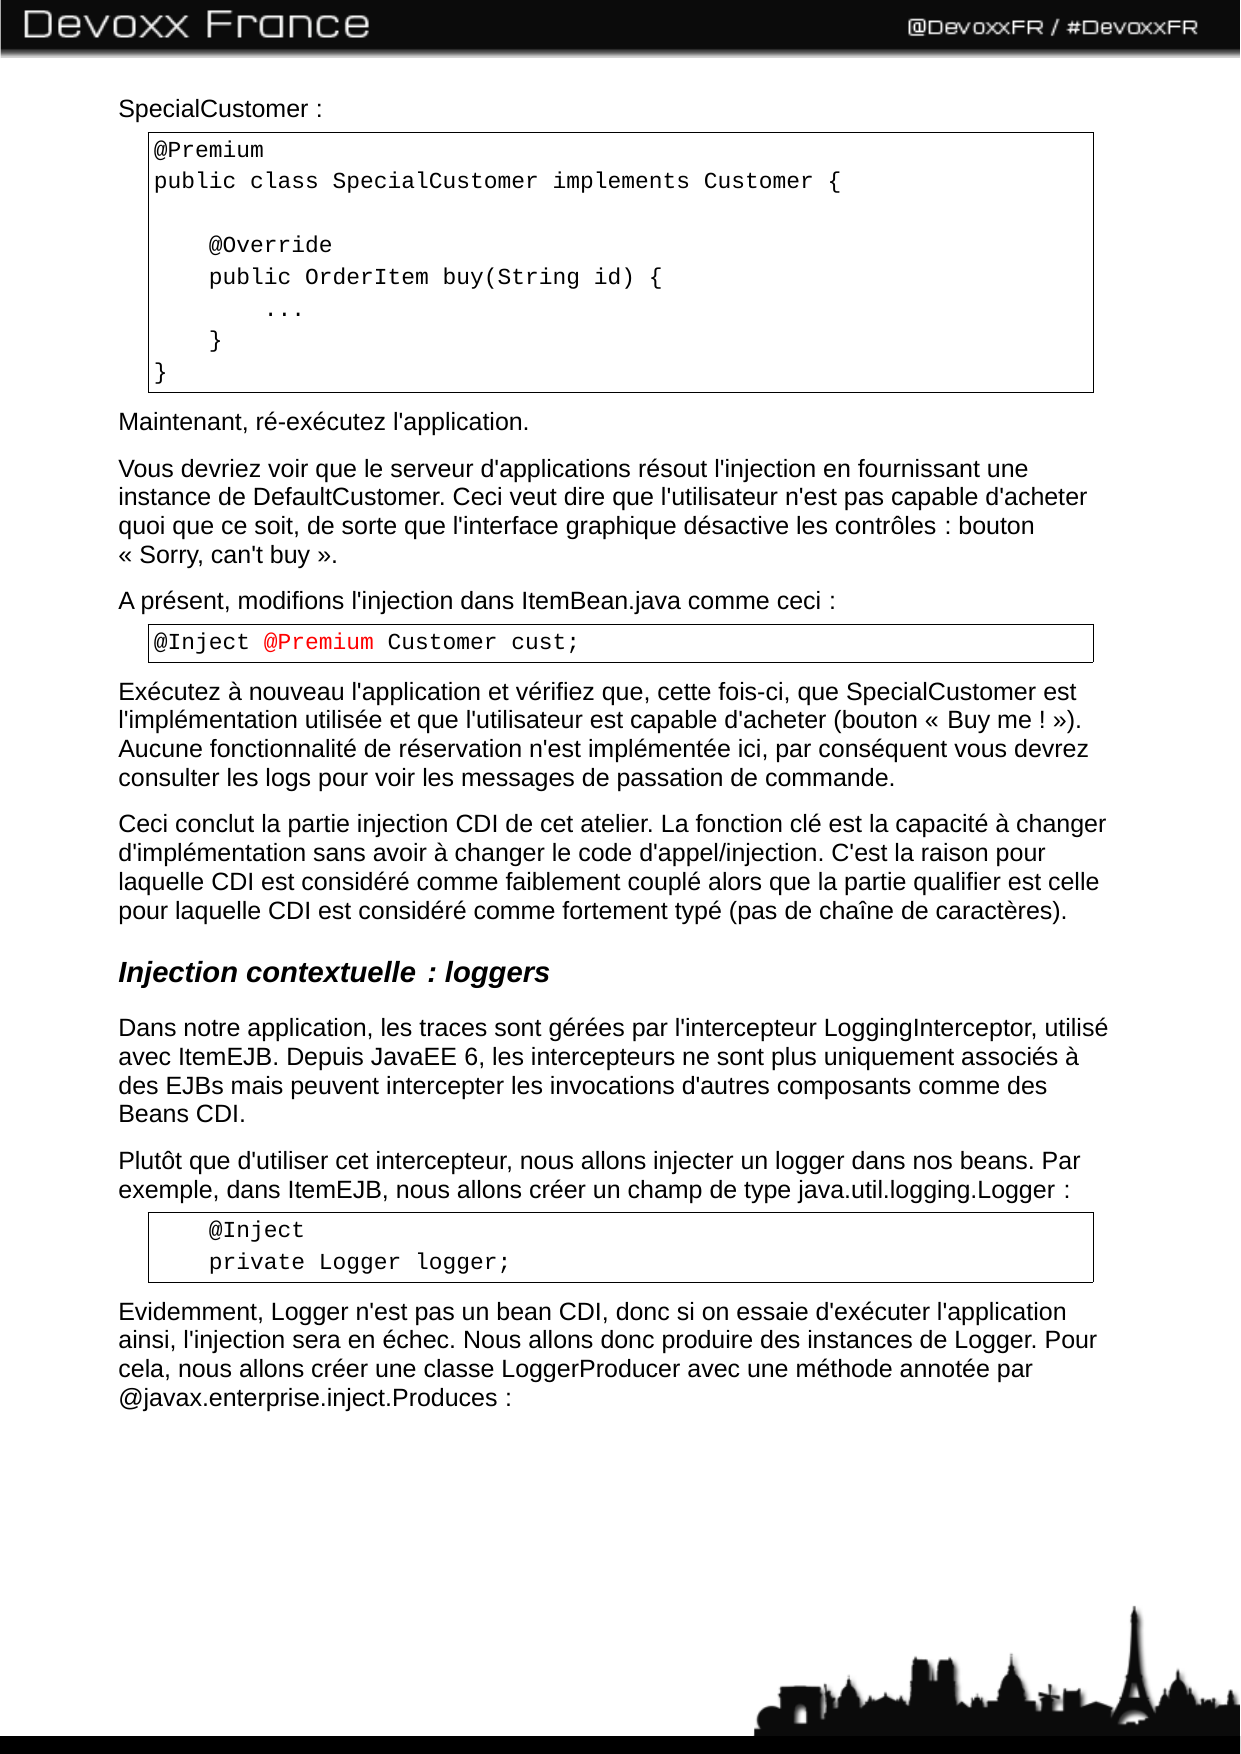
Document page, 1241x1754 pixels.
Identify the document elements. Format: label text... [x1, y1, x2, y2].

text @Override [149, 227, 1093, 259]
text public class SpecialCustomer implements Customer { [149, 164, 1093, 196]
text } [149, 323, 1093, 354]
subtitle Injection contextuelle : loggers [118, 955, 1122, 989]
text Vous devriez voir que le serveur d'applications résout l'injection en fournissant une instance de DefaultCustomer. Ceci veut dire que l'utilisateur n'est pas capable d'acheter quoi que ce soit, de sorte que l'interface graphique désactive les contrôles : bouton « Sorry, can't buy ». [118, 454, 1122, 569]
text @Inject [149, 1213, 1093, 1244]
text @Premium [149, 133, 1093, 164]
text @Inject @Premium Customer cust; [149, 625, 1093, 662]
text Plutôt que d'utiliser cet intercepteur, nous allons injecter un logger dans nos beans. Par exemple, dans ItemEJB, nous allons créer un champ de type java.util.logging.Logger : [118, 1146, 1122, 1203]
text Exécutez à nouveau l'application et vérifiez que, cette fois-ci, que SpecialCustomer est l'implémentation utilisée et que l'utilisateur est capable d'acheter (bouton « Buy me ! »). Aucune fonctionnalité de réservation n'est implémentée ici, par conséquent vous devrez consulter les logs pour voir les messages de passation de commande. [118, 677, 1122, 792]
text Maintenant, ré-exécutez l'application. [118, 407, 1122, 436]
text public OrderItem buy(String id) { [149, 259, 1093, 291]
text Evidemment, Logger n'est pas un bean CDI, donc si on essaie d'exécuter l'application ainsi, l'injection sera en échec. Nous allons donc produire des instances de Logger. Pour cela, nous allons créer une classe LoggerProducer avec une méthode annotée par @javax.enterprise.inject.Produces : [118, 1297, 1122, 1412]
text } [149, 354, 1093, 392]
text Ceci conclut la partie injection CDI de cet atelier. La fonction clé est la capacité à changer d'implémentation sans avoir à changer le code d'appel/injection. C'est la raison pour laquelle CDI est considéré comme faiblement couplé alors que la partie qualifier est celle pour laquelle CDI est considéré comme fortement typé (pas de chaîne de caractères). [118, 809, 1122, 924]
picture [753, 1598, 1240, 1736]
text A présent, modifions l'injection dans ItemBean.java comme ceci : [118, 586, 1122, 615]
text private Logger logger; [149, 1244, 1093, 1282]
text SpecialCustomer : [118, 94, 1122, 123]
picture [0, 0, 1240, 58]
text ... [149, 291, 1093, 323]
text Dans notre application, les traces sont gérées par l'intercepteur LoggingInterceptor, utilisé avec ItemEJB. Depuis JavaEE 6, les intercepteurs ne sont plus uniquement associés à des EJBs mais peuvent intercepter les invocations d'autres composants comme des Beans CDI. [118, 1013, 1122, 1128]
